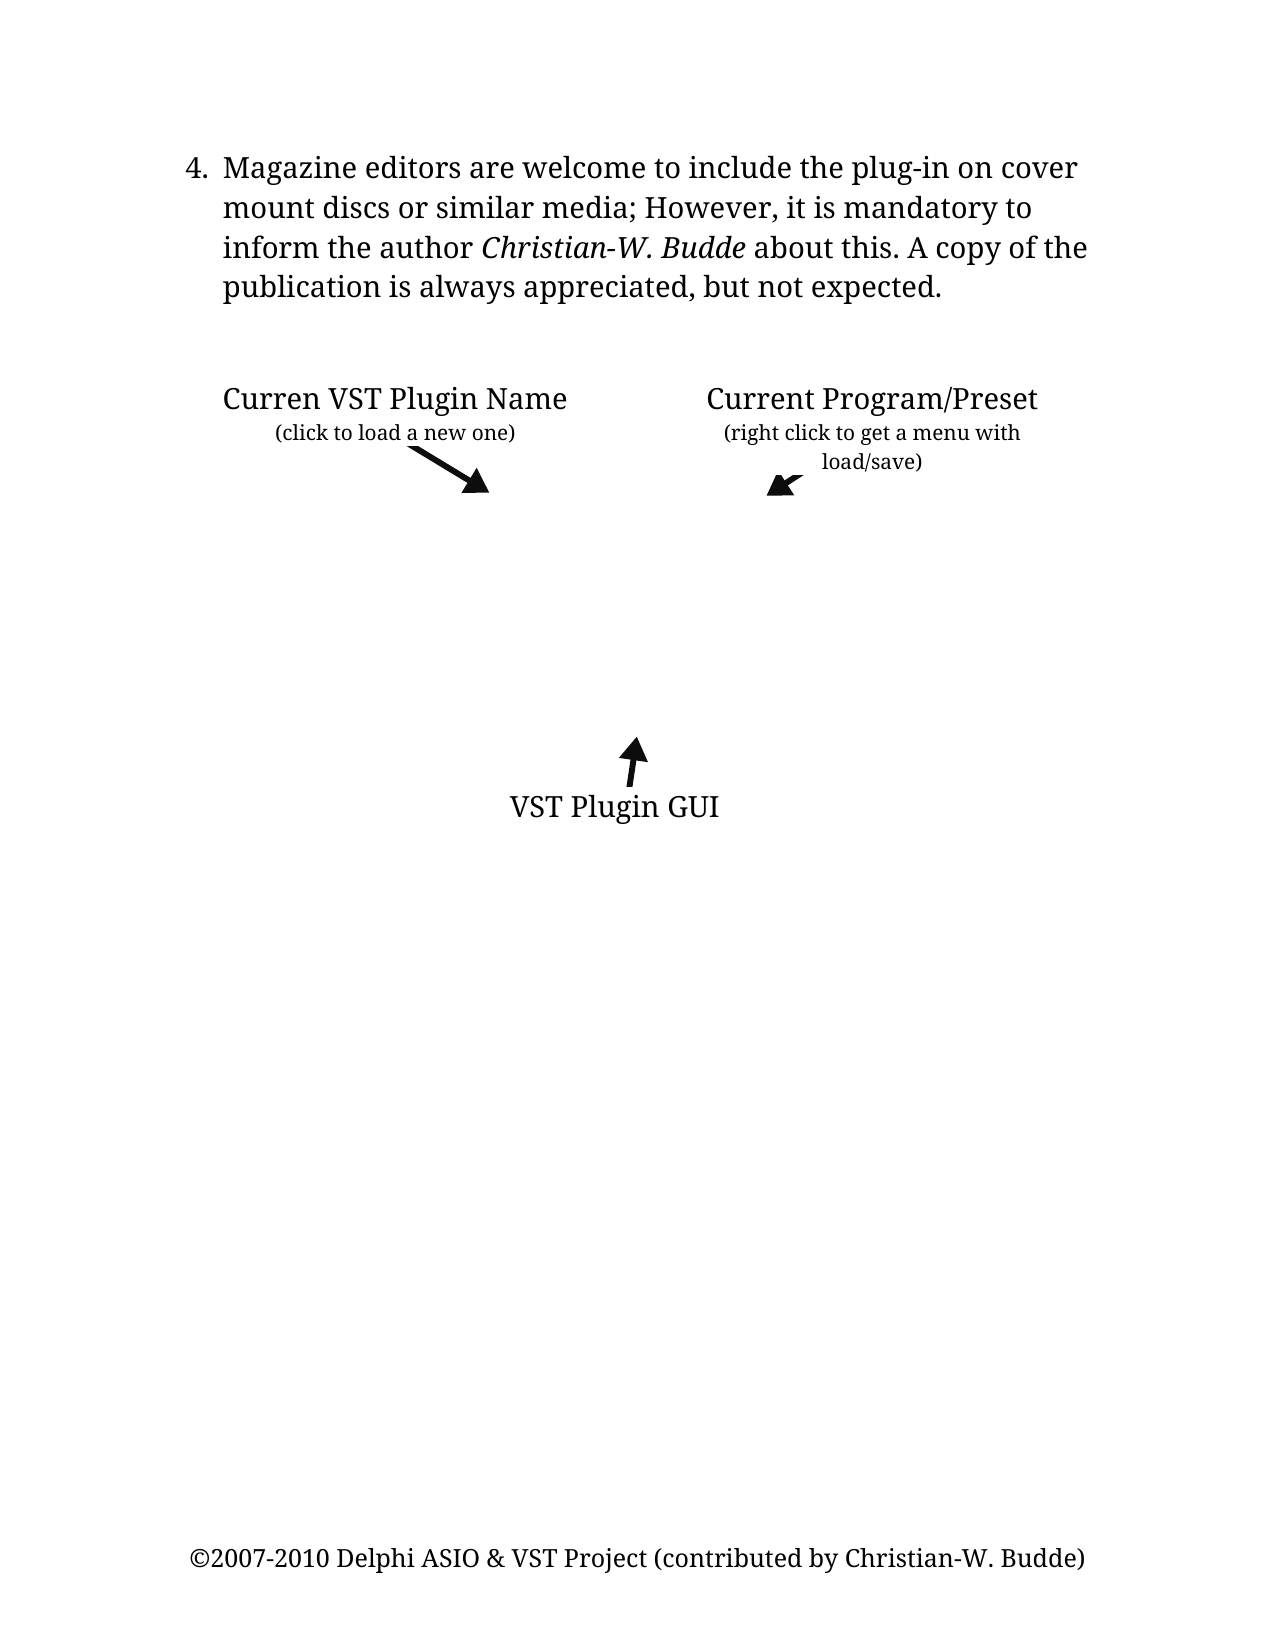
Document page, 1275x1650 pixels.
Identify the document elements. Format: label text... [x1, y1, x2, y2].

text Current Program/Preset (right click to get a menu with load/save) [673, 379, 1071, 475]
text Curren VST Plugin Name (click to load a new one) [220, 378, 570, 446]
list Magazine editors are welcome to include the plug-in on cover mount discs or similar media; However, it is mandatory to inform the author Christian-W. Budde about this. A copy of the publication is always appreciated, but not expected. [185, 148, 1127, 306]
text VST Plugin GUI [470, 787, 759, 826]
